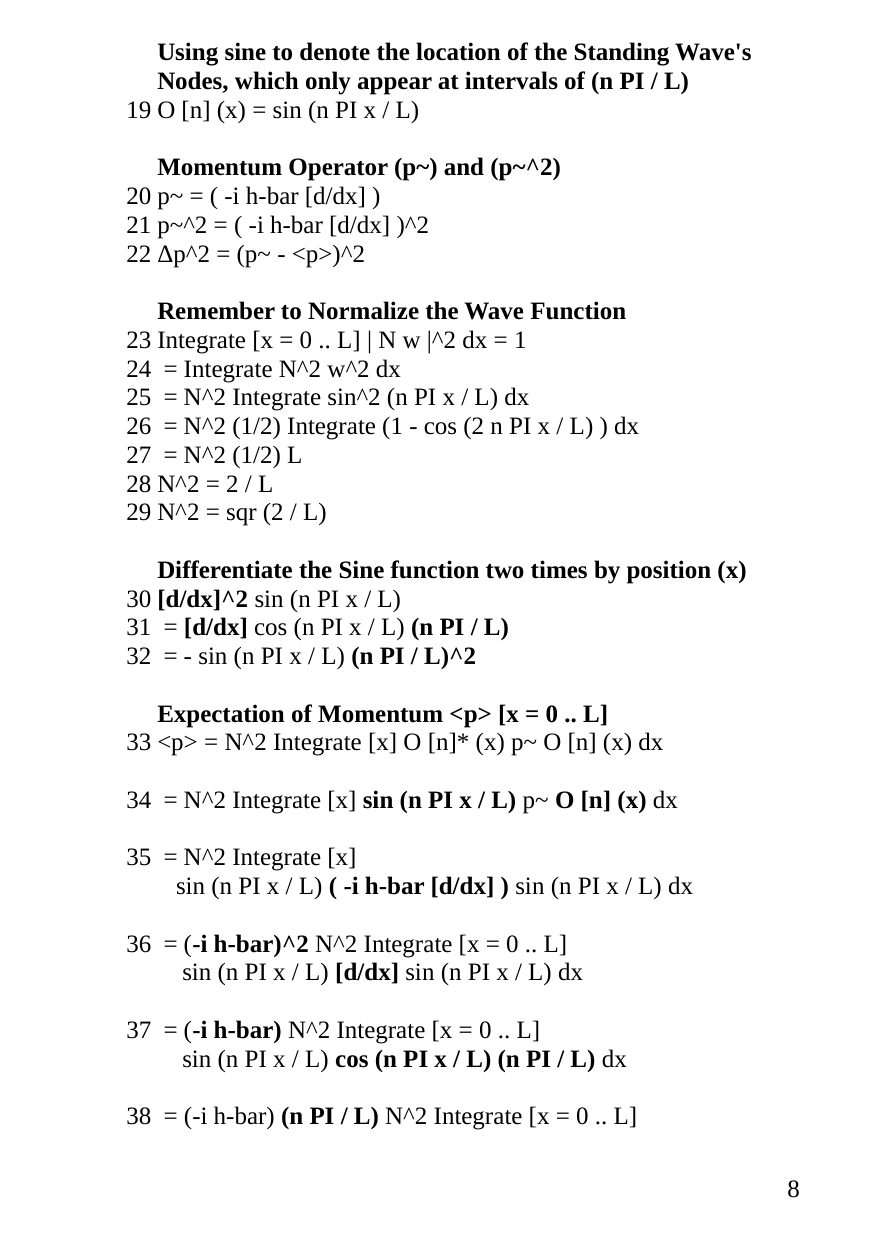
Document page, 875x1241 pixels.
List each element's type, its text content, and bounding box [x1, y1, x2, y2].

table_cell [109, 268, 154, 296]
table_cell N^2 = sqr (2 / L) [154, 498, 793, 526]
table_cell Differentiate the Sine function two times by position (x) [154, 555, 793, 584]
table_cell [154, 268, 793, 296]
table_cell [154, 756, 793, 785]
table_cell = N^2 Integrate sin^2 (n PI x / L) dx [154, 383, 793, 411]
table_cell [109, 124, 154, 152]
table_cell p~ = ( -i h-bar [d/dx] ) [154, 181, 793, 210]
table_cell <p> = N^2 Integrate [x] O [n]* (x) p~ O [n] (x) dx [154, 728, 793, 756]
table_cell 22 [109, 239, 154, 267]
table_cell [109, 670, 154, 699]
table_cell [109, 756, 154, 785]
table_cell = N^2 Integrate [x] sin (n PI x / L) ( -i h-bar [d/dx] ) sin (n PI x / L) dx [154, 843, 793, 900]
table_cell 32 [109, 641, 154, 670]
table_cell [109, 526, 154, 555]
table_cell [d/dx]^2 sin (n PI x / L) [154, 584, 793, 612]
table_cell [154, 1073, 793, 1101]
table_cell 25 [109, 383, 154, 411]
table_cell = N^2 Integrate [x] sin (n PI x / L) p~ O [n] (x) dx [154, 785, 793, 814]
table_cell 21 [109, 210, 154, 239]
table_cell [154, 814, 793, 842]
table_cell 23 [109, 325, 154, 354]
table_cell [109, 1073, 154, 1101]
table_cell [154, 526, 793, 555]
table_cell = N^2 (1/2) Integrate (1 - cos (2 n PI x / L) ) dx [154, 411, 793, 440]
table_cell [109, 153, 154, 181]
table_cell 35 [109, 843, 154, 900]
table_cell Using sine to denote the location of the Standing Wave's Nodes, which only appear at intervals of (n PI / L) [154, 38, 793, 95]
table_cell O [n] (x) = sin (n PI x / L) [154, 95, 793, 124]
table_cell = [d/dx] cos (n PI x / L) (n PI / L) [154, 613, 793, 641]
table_cell = (-i h-bar) N^2 Integrate [x = 0 .. L] sin (n PI x / L) cos (n PI x / L) (n PI / L) dx [154, 1015, 793, 1072]
table_cell 24 [109, 354, 154, 382]
table_cell N^2 = 2 / L [154, 469, 793, 497]
table_cell 36 [109, 929, 154, 986]
table_cell 31 [109, 613, 154, 641]
table_cell [154, 986, 793, 1015]
table_cell Integrate [x = 0 .. L] | N w |^2 dx = 1 [154, 325, 793, 354]
table_cell [109, 814, 154, 842]
table_cell = (-i h-bar) (n PI / L) N^2 Integrate [x = 0 .. L] [154, 1101, 793, 1130]
table_cell [109, 38, 154, 95]
table_cell 20 [109, 181, 154, 210]
table_cell 29 [109, 498, 154, 526]
table_cell Expectation of Momentum <p> [x = 0 .. L] [154, 699, 793, 727]
table_cell [109, 699, 154, 727]
table_cell Momentum Operator (p~) and (p~^2) [154, 153, 793, 181]
table_cell [109, 296, 154, 325]
table_cell [154, 670, 793, 699]
table_cell 30 [109, 584, 154, 612]
table_cell = - sin (n PI x / L) (n PI / L)^2 [154, 641, 793, 670]
table_cell 28 [109, 469, 154, 497]
table_cell [109, 900, 154, 929]
table_cell 34 [109, 785, 154, 814]
table_cell Remember to Normalize the Wave Function [154, 296, 793, 325]
table_cell [154, 900, 793, 929]
table_cell [109, 986, 154, 1015]
table_cell [109, 555, 154, 584]
table_cell 38 [109, 1101, 154, 1130]
table_cell 27 [109, 440, 154, 469]
table_cell 33 [109, 728, 154, 756]
table_cell 37 [109, 1015, 154, 1072]
table_cell = N^2 (1/2) L [154, 440, 793, 469]
table_cell = Integrate N^2 w^2 dx [154, 354, 793, 382]
table_cell 19 [109, 95, 154, 124]
table_cell [154, 124, 793, 152]
table_cell p~^2 = ( -i h-bar [d/dx] )^2 [154, 210, 793, 239]
table_cell 26 [109, 411, 154, 440]
table_cell = (-i h-bar)^2 N^2 Integrate [x = 0 .. L] sin (n PI x / L) [d/dx] sin (n PI x / L) dx [154, 929, 793, 986]
table_cell Δp^2 = (p~ - <p>)^2 [154, 239, 793, 267]
